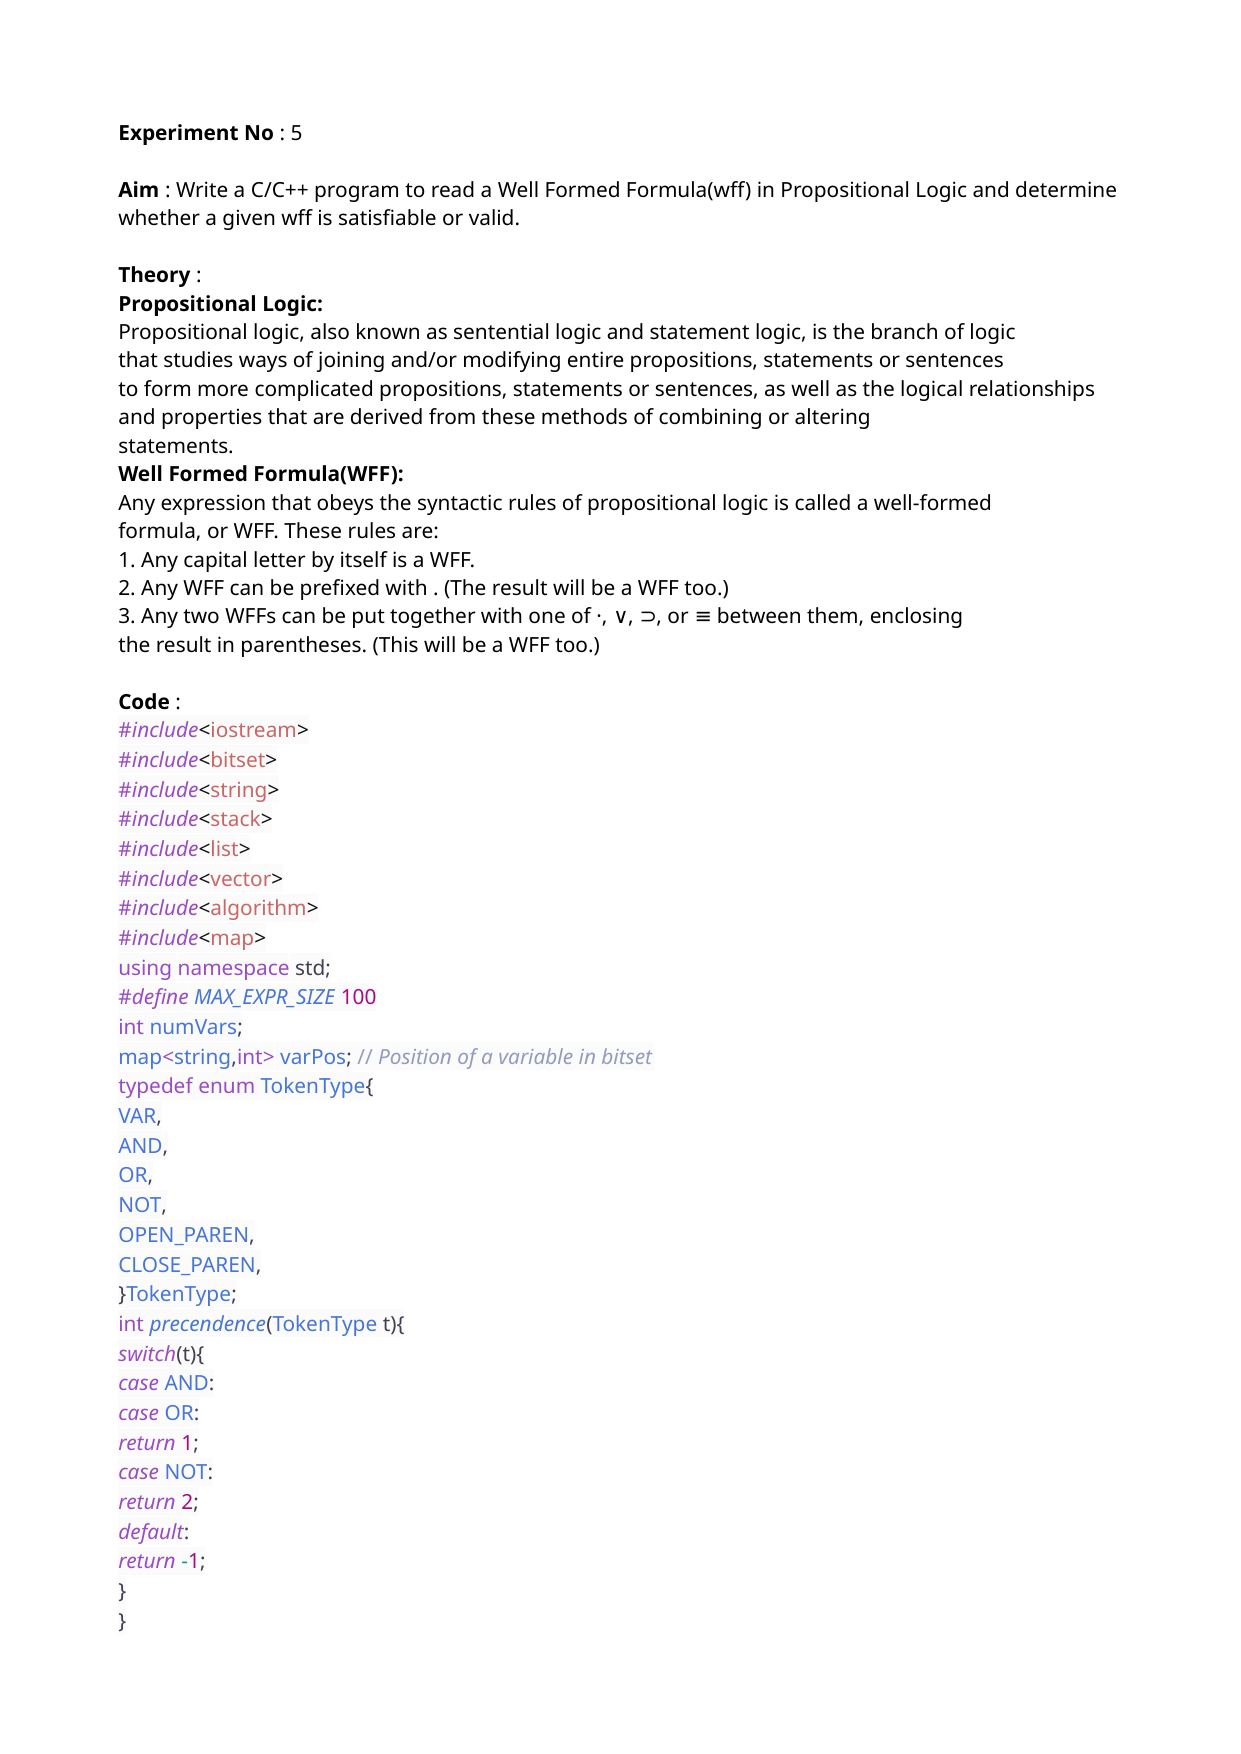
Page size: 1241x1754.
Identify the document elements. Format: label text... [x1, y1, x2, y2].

text #include<bitset> [118, 744, 1122, 773]
text Well Formed Formula(WFF): [118, 459, 1122, 488]
text Experiment No : 5 [118, 118, 1122, 147]
text default: [118, 1516, 1122, 1545]
text #include<map> [118, 922, 1122, 952]
text statements. [118, 431, 1122, 459]
text return -1; [118, 1545, 1122, 1575]
text }TokenType; [118, 1278, 1122, 1308]
text 2. Any WFF can be prefixed with . (The result will be a WFF too.) [118, 573, 1122, 602]
text Aim : Write a C/C++ program to read a Well Formed Formula(wff) in Propositional Logic and determine whether a given wff is satisfiable or valid. [118, 175, 1122, 232]
text int numVars; [118, 1011, 1122, 1041]
text #define MAX_EXPR_SIZE 100 [118, 981, 1122, 1011]
text #include<string> [118, 773, 1122, 803]
text typedef enum TokenType{ [118, 1070, 1122, 1100]
text Any expression that obeys the syntactic rules of propositional logic is called a well-formed [118, 488, 1122, 516]
text switch(t){ [118, 1337, 1122, 1367]
text using namespace std; [118, 952, 1122, 981]
text Theory : [118, 260, 1122, 289]
text } [118, 1575, 1122, 1605]
text AND, [118, 1130, 1122, 1159]
text Code : [118, 687, 1122, 715]
text int precendence(TokenType t){ [118, 1308, 1122, 1337]
text VAR, [118, 1100, 1122, 1130]
text #include<list> [118, 833, 1122, 862]
text formula, or WFF. These rules are: [118, 516, 1122, 545]
text case AND: [118, 1367, 1122, 1397]
text OPEN_PAREN, [118, 1219, 1122, 1248]
text 3. Any two WFFs can be put together with one of ·, ∨, ⊃, or ≡ between them, enclosing [118, 602, 1122, 630]
text #include<algorithm> [118, 892, 1122, 922]
text #include<vector> [118, 862, 1122, 892]
text #include<iostream> [118, 715, 1122, 744]
text #include<stack> [118, 803, 1122, 833]
text } [118, 1605, 1122, 1634]
text CLOSE_PAREN, [118, 1248, 1122, 1278]
text Propositional Logic: [118, 289, 1122, 317]
text Propositional logic, also known as sentential logic and statement logic, is the branch of logic [118, 317, 1122, 346]
text OR, [118, 1159, 1122, 1189]
text return 2; [118, 1486, 1122, 1516]
text case OR: [118, 1397, 1122, 1427]
text NOT, [118, 1189, 1122, 1219]
text to form more complicated propositions, statements or sentences, as well as the logical relationships and properties that are derived from these methods of combining or altering [118, 374, 1122, 431]
text the result in parentheses. (This will be a WFF too.) [118, 630, 1122, 658]
text map<string,int> varPos; // Position of a variable in bitset [118, 1041, 1122, 1070]
text 1. Any capital letter by itself is a WFF. [118, 545, 1122, 573]
text return 1; [118, 1427, 1122, 1456]
text case NOT: [118, 1456, 1122, 1486]
text that studies ways of joining and/or modifying entire propositions, statements or sentences [118, 346, 1122, 374]
